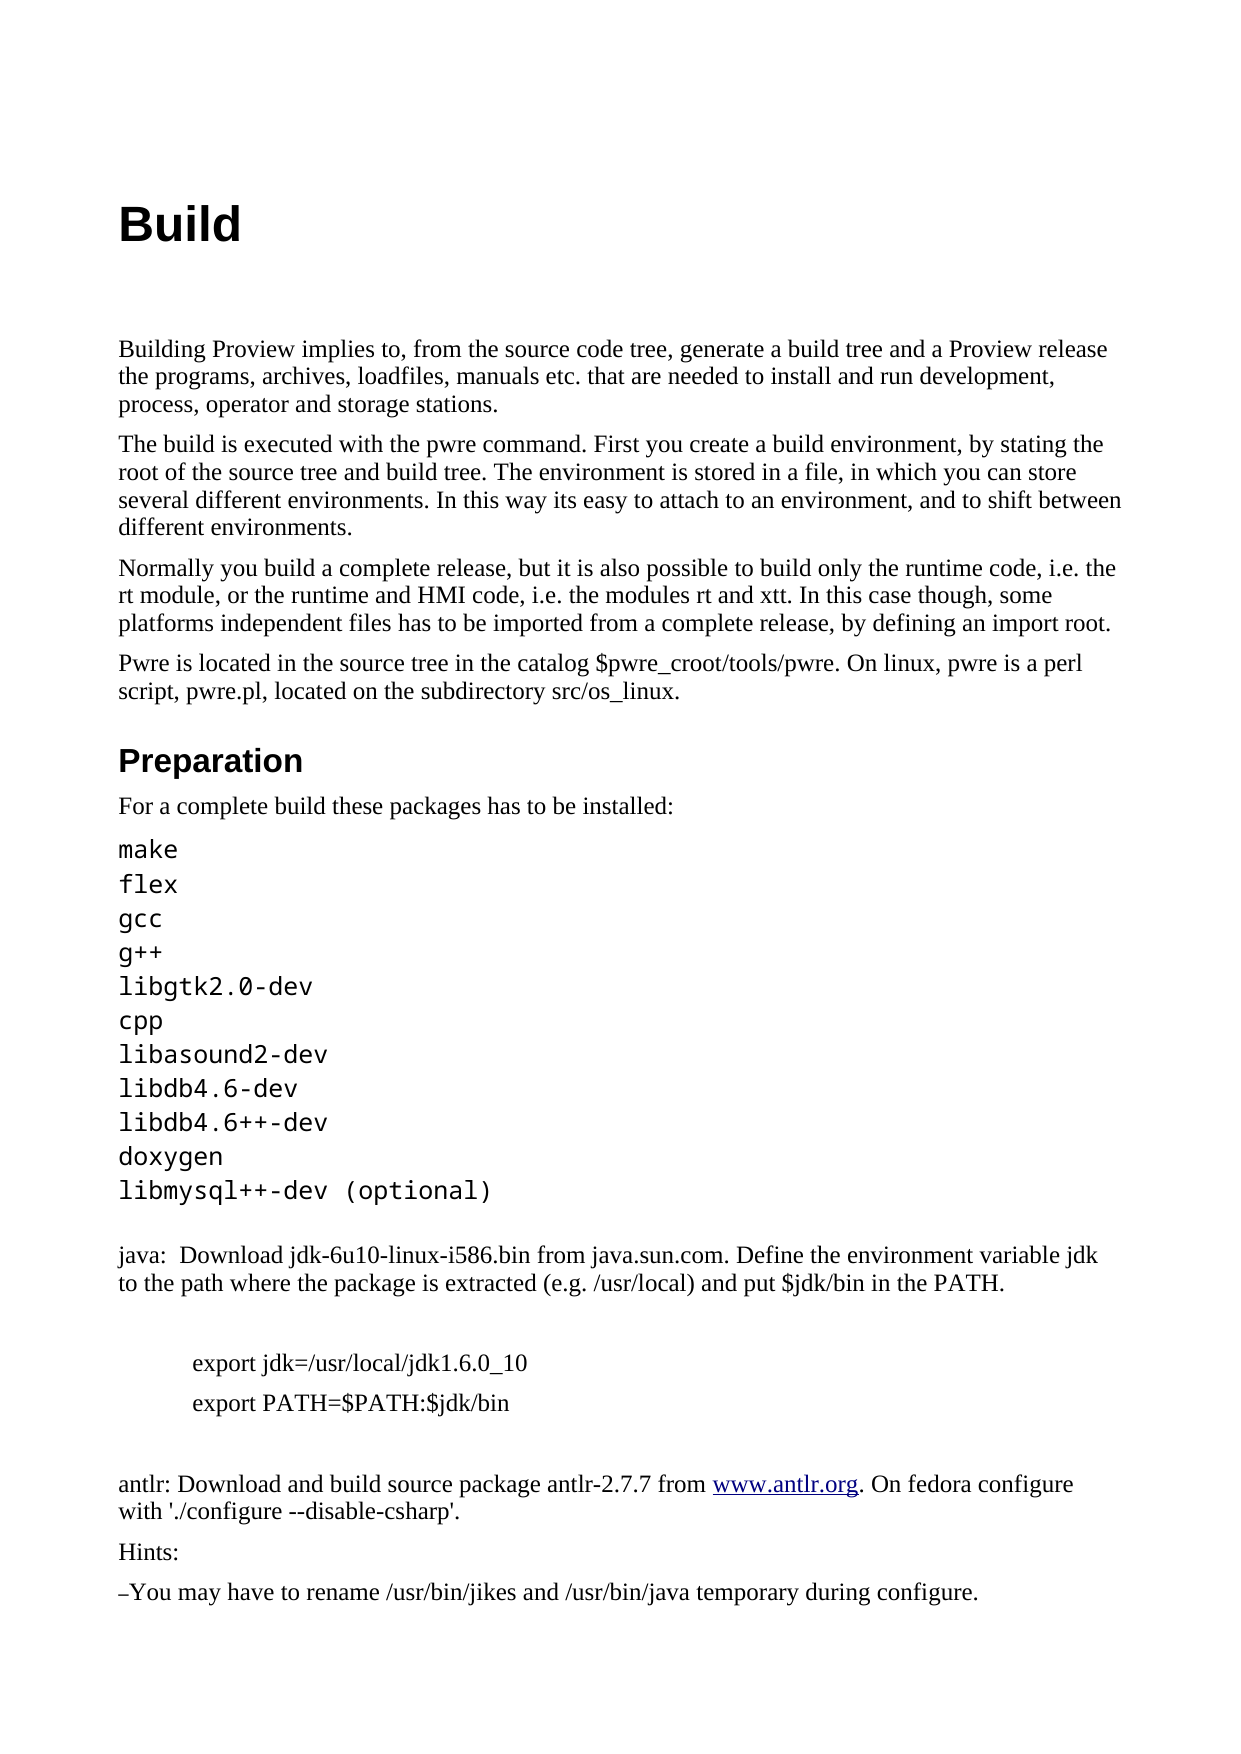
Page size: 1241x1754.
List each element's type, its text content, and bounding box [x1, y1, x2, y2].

text export PATH=$PATH:$jdk/bin [118, 1389, 1122, 1417]
list You may have to rename /usr/bin/jikes and /usr/bin/java temporary during configure. [118, 1578, 1122, 1606]
text libmysql++-dev (optional) [118, 1173, 1122, 1207]
text The build is executed with the pwre command. First you create a build environment, by stating the root of the source tree and build tree. The environment is stored in a file, in which you can store several different environments. In this way its easy to attach to an environment, and to shift between different environments. [118, 430, 1122, 541]
text Normally you build a complete release, but it is also possible to build only the runtime code, i.e. the rt module, or the runtime and HMI code, i.e. the modules rt and xtt. In this case though, some platforms independent files has to be imported from a complete release, by defining an import root. [118, 554, 1122, 637]
text make [118, 832, 1122, 866]
text cpp [118, 1002, 1122, 1037]
text For a complete build these packages has to be installed: [118, 792, 1122, 820]
text libdb4.6++-dev [118, 1105, 1122, 1139]
text flex [118, 866, 1122, 900]
text g++ [118, 934, 1122, 968]
text doxygen [118, 1139, 1122, 1173]
text libdb4.6-dev [118, 1071, 1122, 1105]
text java: Download jdk-6u10-linux-i586.bin from java.sun.com. Define the environment variable jdk to the path where the package is extracted (e.g. /usr/local) and put $jdk/bin in the PATH. [118, 1241, 1122, 1296]
text gcc [118, 900, 1122, 934]
text export jdk=/usr/local/jdk1.6.0_10 [118, 1349, 1122, 1377]
text Pwre is located in the source tree in the catalog $pwre_croot/tools/pwre. On linux, pwre is a perl script, pwre.pl, located on the subdirectory src/os_linux. [118, 649, 1122, 705]
text libasound2-dev [118, 1037, 1122, 1071]
text Building Proview implies to, from the source code tree, generate a build tree and a Proview release the programs, archives, loadfiles, manuals etc. that are needed to install and run development, process, operator and storage stations. [118, 335, 1122, 418]
text antlr: Download and build source package antlr-2.7.7 from www.antlr.org. On fedora configure with './configure --disable-csharp'. [118, 1470, 1122, 1525]
text libgtk2.0-dev [118, 968, 1122, 1002]
text Hints: [118, 1538, 1122, 1565]
subtitle Build [118, 196, 1122, 251]
subtitle Preparation [118, 742, 1122, 779]
